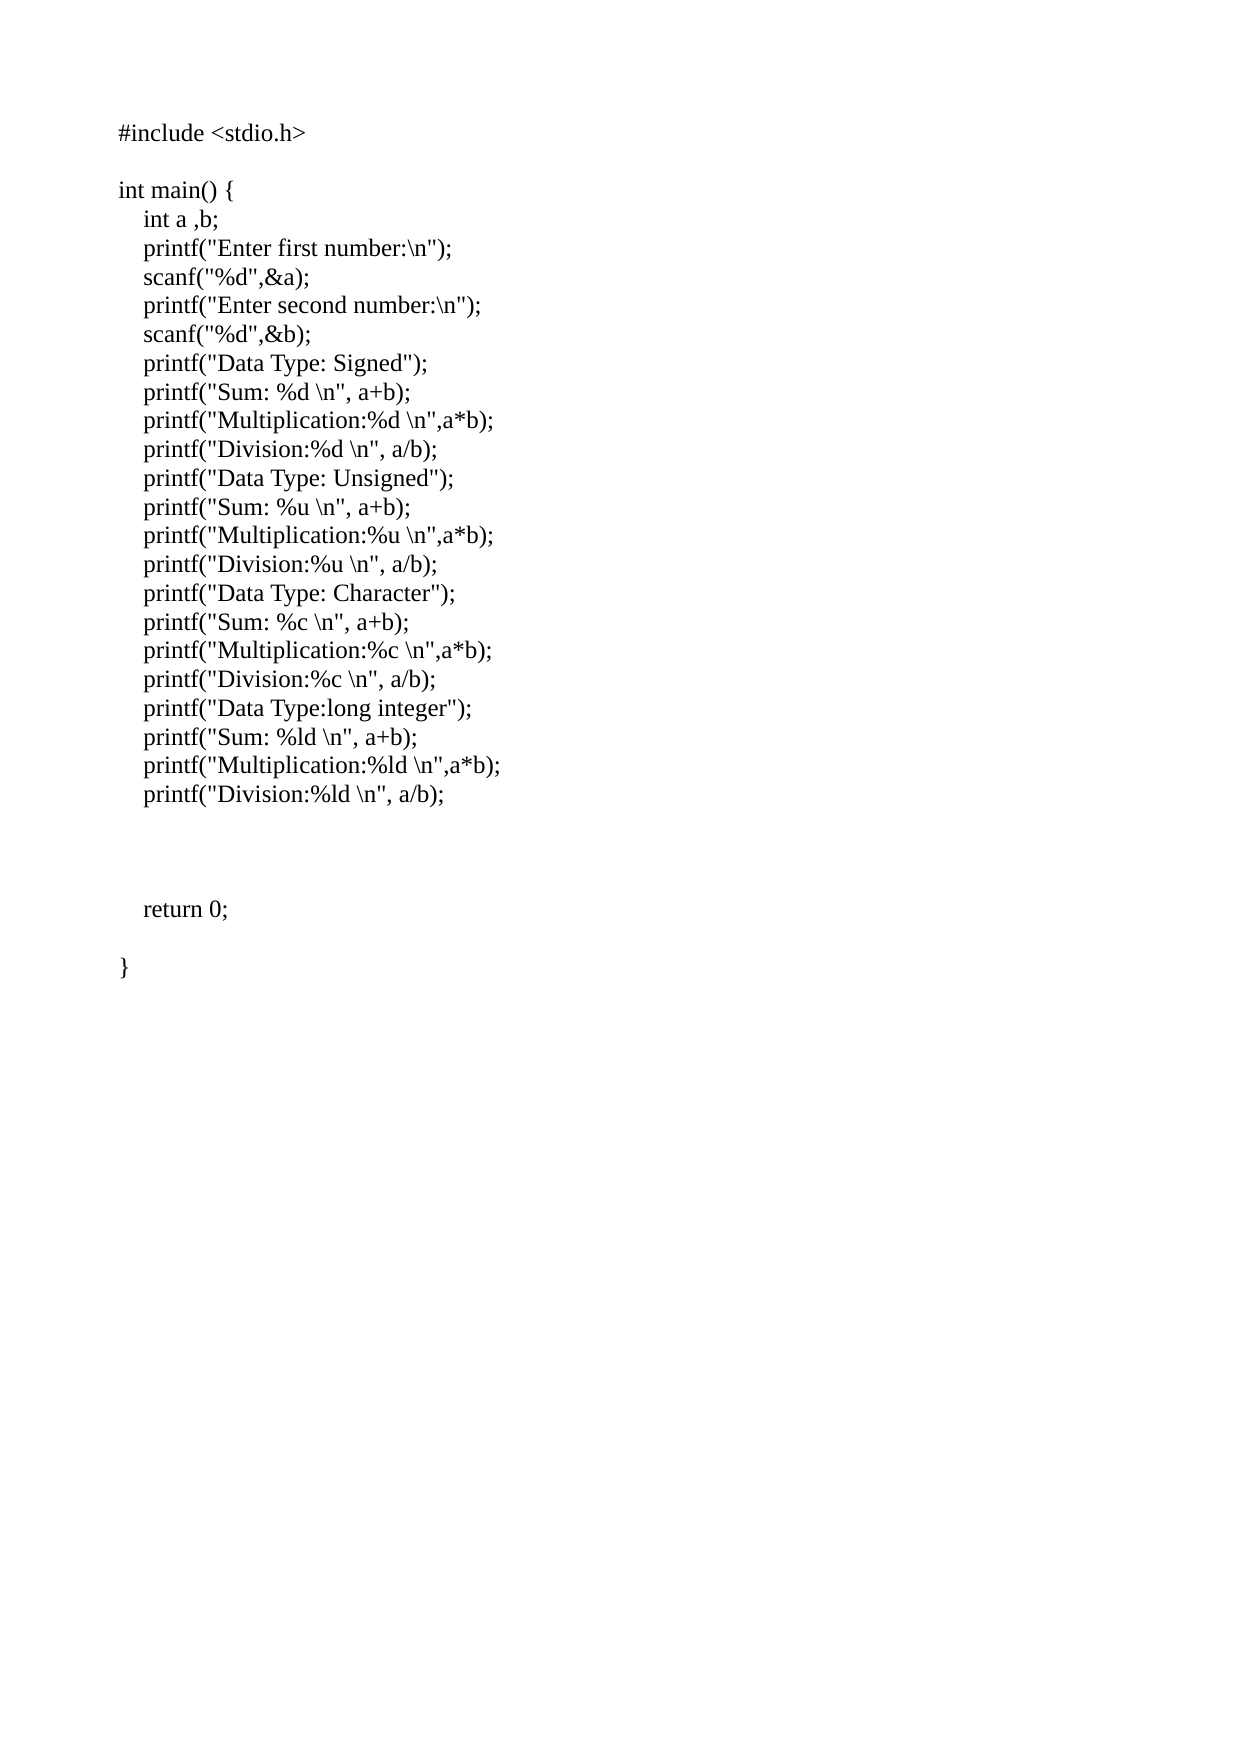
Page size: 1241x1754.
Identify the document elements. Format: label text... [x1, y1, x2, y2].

text int main() { [118, 176, 1122, 204]
text scanf("%d",&a); [118, 262, 1122, 291]
text printf("Sum: %u \n", a+b); [118, 492, 1122, 521]
text printf("Multiplication:%u \n",a*b); [118, 521, 1122, 549]
text printf("Multiplication:%c \n",a*b); [118, 636, 1122, 664]
text printf("Division:%ld \n", a/b); [118, 779, 1122, 808]
text return 0; [118, 894, 1122, 923]
text printf("Enter second number:\n"); [118, 291, 1122, 319]
text printf("Sum: %d \n", a+b); [118, 377, 1122, 406]
text printf("Division:%u \n", a/b); [118, 549, 1122, 578]
text printf("Multiplication:%d \n",a*b); [118, 406, 1122, 434]
text scanf("%d",&b); [118, 319, 1122, 348]
text printf("Enter first number:\n"); [118, 233, 1122, 262]
text #include <stdio.h> [118, 118, 1122, 147]
text printf("Data Type:long integer"); [118, 693, 1122, 722]
text printf("Data Type: Character"); [118, 578, 1122, 607]
text printf("Data Type: Unsigned"); [118, 463, 1122, 492]
text printf("Division:%c \n", a/b); [118, 664, 1122, 693]
text printf("Multiplication:%ld \n",a*b); [118, 751, 1122, 779]
text int a ,b; [118, 204, 1122, 233]
text printf("Sum: %ld \n", a+b); [118, 722, 1122, 751]
text printf("Sum: %c \n", a+b); [118, 607, 1122, 636]
text printf("Division:%d \n", a/b); [118, 434, 1122, 463]
text } [118, 952, 1122, 981]
text printf("Data Type: Signed"); [118, 348, 1122, 377]
